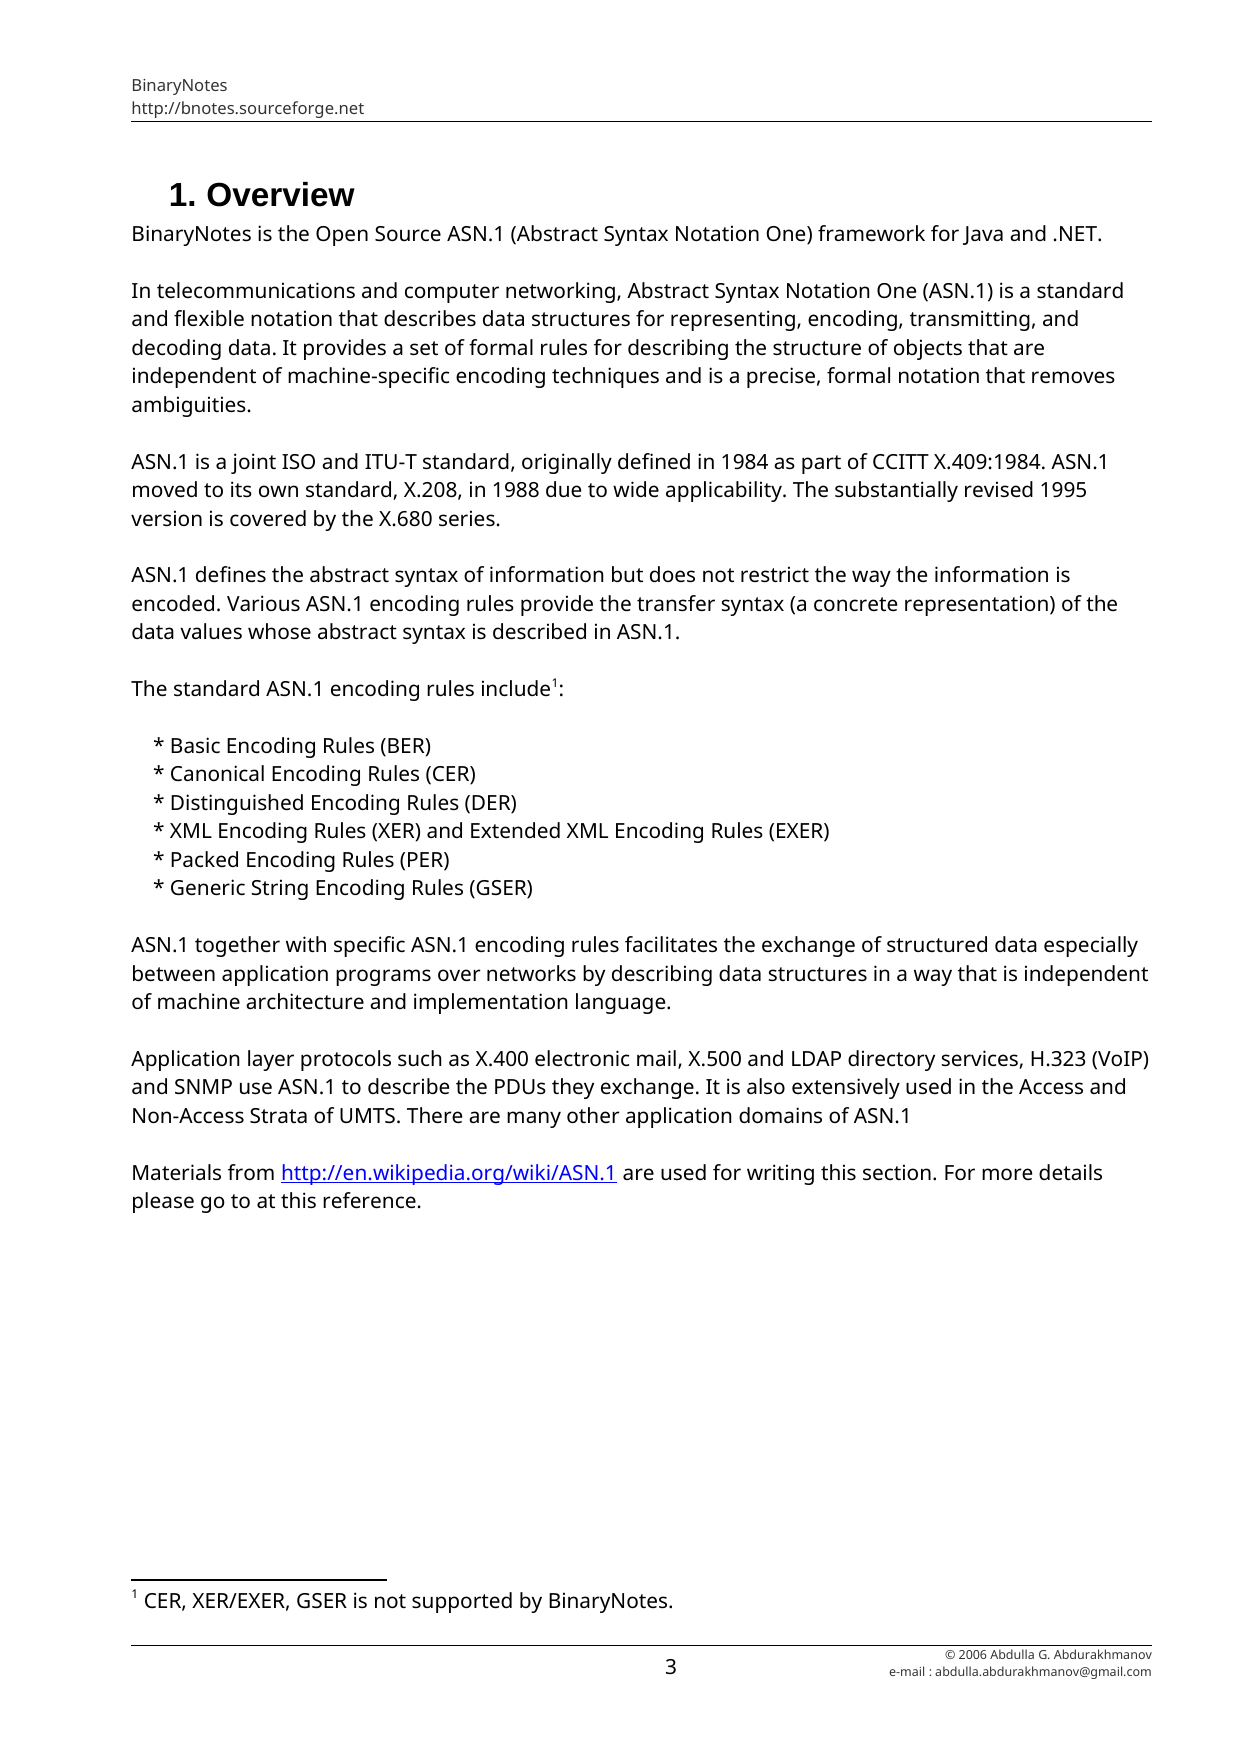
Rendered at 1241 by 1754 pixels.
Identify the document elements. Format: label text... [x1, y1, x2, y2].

text BinaryNotes is the Open Source ASN.1 (Abstract Syntax Notation One) framework for Java and .NET. [131, 219, 1152, 248]
text ASN.1 defines the abstract syntax of information but does not restrict the way the information is encoded. Various ASN.1 encoding rules provide the transfer syntax (a concrete representation) of the data values whose abstract syntax is described in ASN.1. [131, 561, 1152, 646]
text Application layer protocols such as X.400 electronic mail, X.500 and LDAP directory services, H.323 (VoIP) and SNMP use ASN.1 to describe the PDUs they exchange. It is also extensively used in the Access and Non-Access Strata of UMTS. There are many other application domains of ASN.1 [131, 1044, 1152, 1129]
text ASN.1 is a joint ISO and ITU-T standard, originally defined in 1984 as part of CCITT X.409:1984. ASN.1 moved to its own standard, X.208, in 1988 due to wide applicability. The substantially revised 1995 version is covered by the X.680 series. [131, 447, 1152, 532]
text * Canonical Encoding Rules (CER) [131, 759, 1152, 788]
text * Basic Encoding Rules (BER) [131, 731, 1152, 759]
text ASN.1 together with specific ASN.1 encoding rules facilitates the exchange of structured data especially between application programs over networks by describing data structures in a way that is independent of machine architecture and implementation language. [131, 930, 1152, 1016]
text * Distinguished Encoding Rules (DER) [131, 788, 1152, 816]
subtitle Overview [169, 176, 1152, 213]
text CER, XER/EXER, GSER is not supported by BinaryNotes. [131, 1586, 1152, 1614]
text * Packed Encoding Rules (PER) [131, 845, 1152, 873]
text * Generic String Encoding Rules (GSER) [131, 873, 1152, 902]
text The standard ASN.1 encoding rules include: [131, 674, 1152, 703]
text In telecommunications and computer networking, Abstract Syntax Notation One (ASN.1) is a standard and flexible notation that describes data structures for representing, encoding, transmitting, and decoding data. It provides a set of formal rules for describing the structure of objects that are independent of machine-specific encoding techniques and is a precise, formal notation that removes ambiguities. [131, 276, 1152, 418]
text Materials from http://en.wikipedia.org/wiki/ASN.1 are used for writing this section. For more details please go to at this reference. [131, 1158, 1152, 1214]
text * XML Encoding Rules (XER) and Extended XML Encoding Rules (EXER) [131, 816, 1152, 845]
